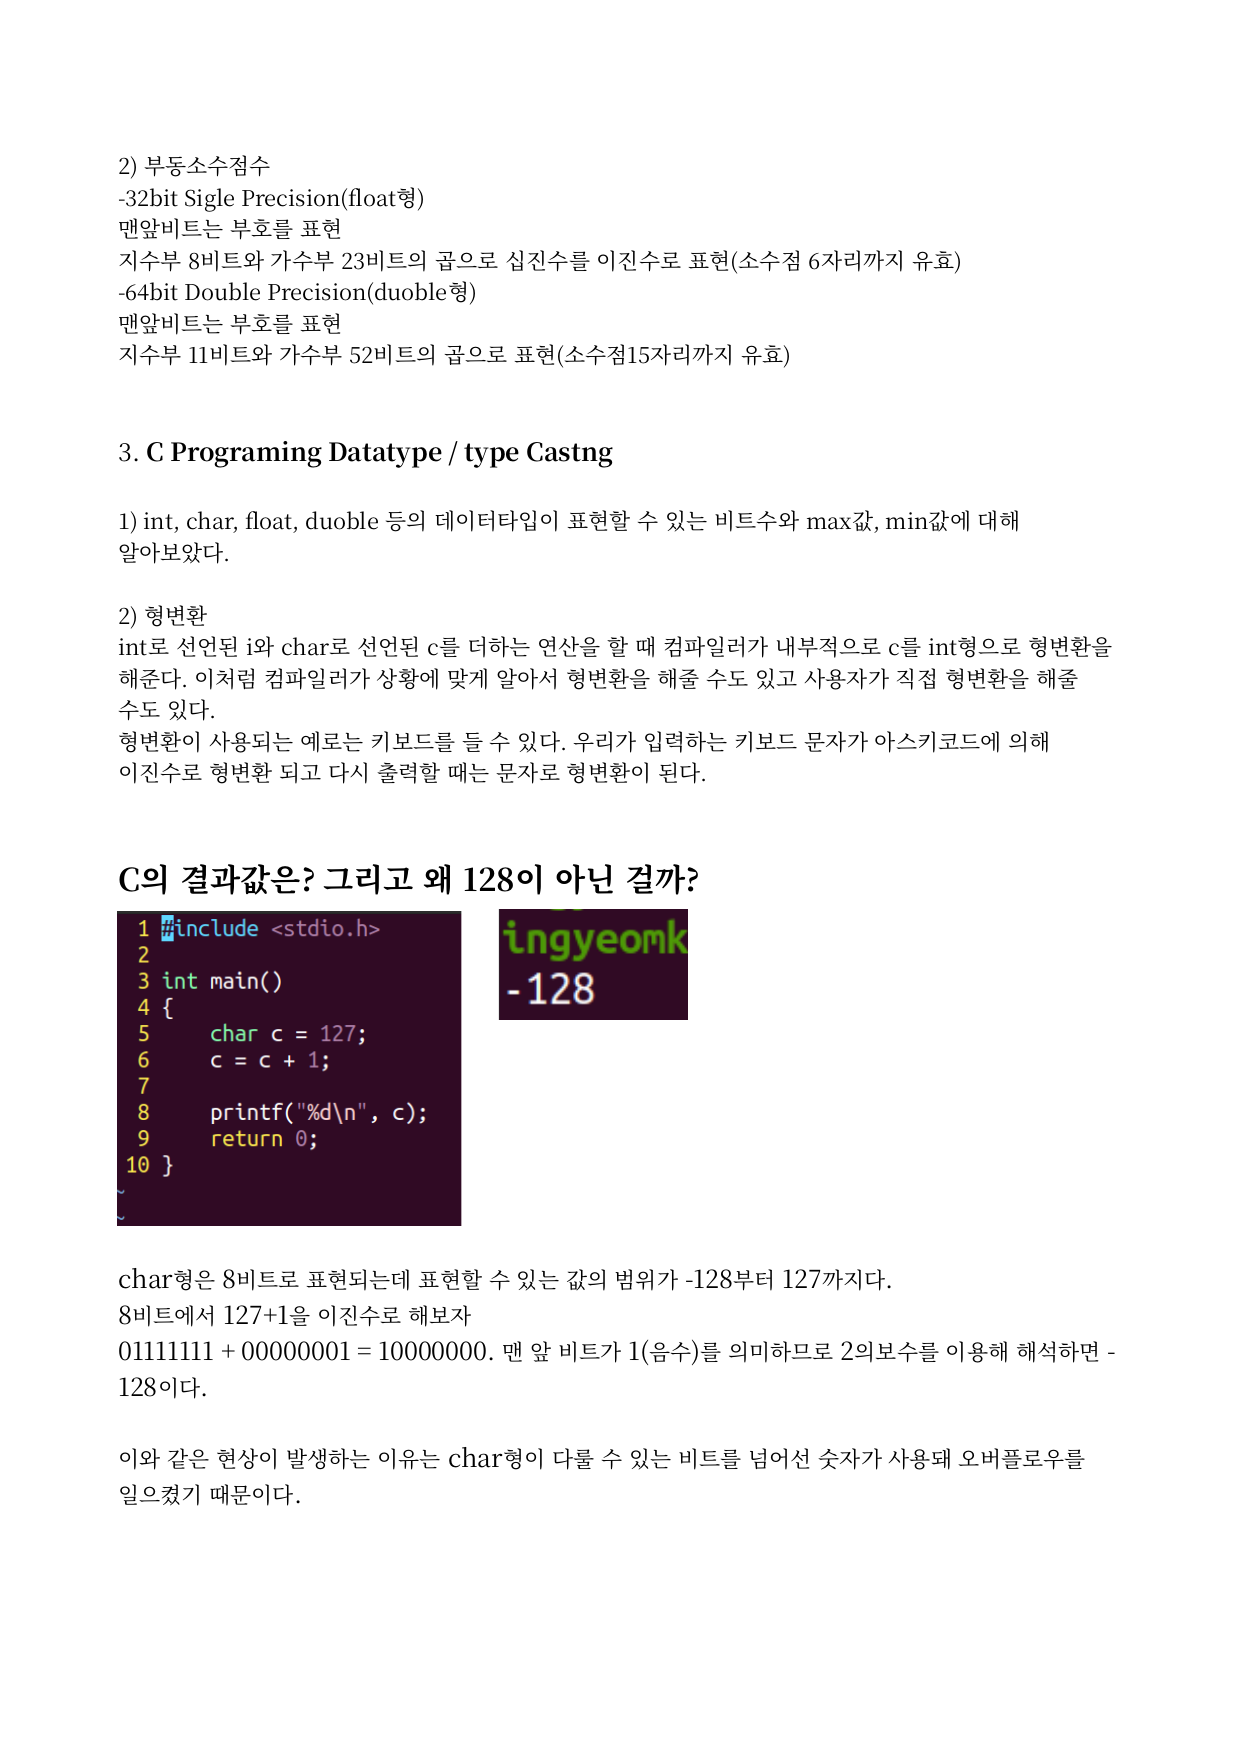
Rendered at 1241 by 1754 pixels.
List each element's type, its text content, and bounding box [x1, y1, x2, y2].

text 1) int, char, float, duoble 등의 데이터타입이 표현할 수 있는 비트수와 max값, min값에 대해 알아보았다. [118, 504, 1122, 567]
text 맨앞비트는 부호를 표현 [118, 307, 1122, 338]
text 2) 형변환 [118, 599, 1122, 630]
text 이와 같은 현상이 발생하는 이유는 char형이 다룰 수 있는 비트를 넘어선 숫자가 사용돼 오버플로우를 일으켰기 때문이다. [118, 1439, 1122, 1511]
text 3. C Programing Datatype / type Castng [118, 433, 1122, 469]
text int로 선언된 i와 char로 선언된 c를 더하는 연산을 할 때 컴파일러가 내부적으로 c를 int형으로 형변환을 해준다. 이처럼 컴파일러가 상황에 맞게 알아서 형변환을 해줄 수도 있고 사용자가 직접 형변환을 해줄 수도 있다. [118, 630, 1122, 725]
text 맨앞비트는 부호를 표현 [118, 212, 1122, 244]
text -64bit Double Precision(duoble형) [118, 275, 1122, 307]
text 지수부 11비트와 가수부 52비트의 곱으로 표현(소수점15자리까지 유효) [118, 338, 1122, 370]
text 형변환이 사용되는 예로는 키보드를 들 수 있다. 우리가 입력하는 키보드 문자가 아스키코드에 의해 이진수로 형변환 되고 다시 출력할 때는 문자로 형변환이 된다. [118, 725, 1122, 788]
text char형은 8비트로 표현되는데 표현할 수 있는 값의 범위가 -128부터 127까지다. [118, 1259, 1122, 1295]
text 2) 부동소수점수 [118, 149, 1122, 181]
text 지수부 8비트와 가수부 23비트의 곱으로 십진수를 이진수로 표현(소수점 6자리까지 유효) [118, 244, 1122, 275]
text C의 결과값은? 그리고 왜 128이 아닌 걸까? [118, 855, 1122, 900]
text -32bit Sigle Precision(float형) [118, 181, 1122, 212]
picture [117, 911, 462, 1226]
text 01111111 + 00000001 = 10000000. 맨 앞 비트가 1(음수)를 의미하므로 2의보수를 이용해 해석하면 -128이다. [118, 1331, 1122, 1403]
text 8비트에서 127+1을 이진수로 해보자 [118, 1295, 1122, 1331]
picture [498, 909, 688, 1020]
